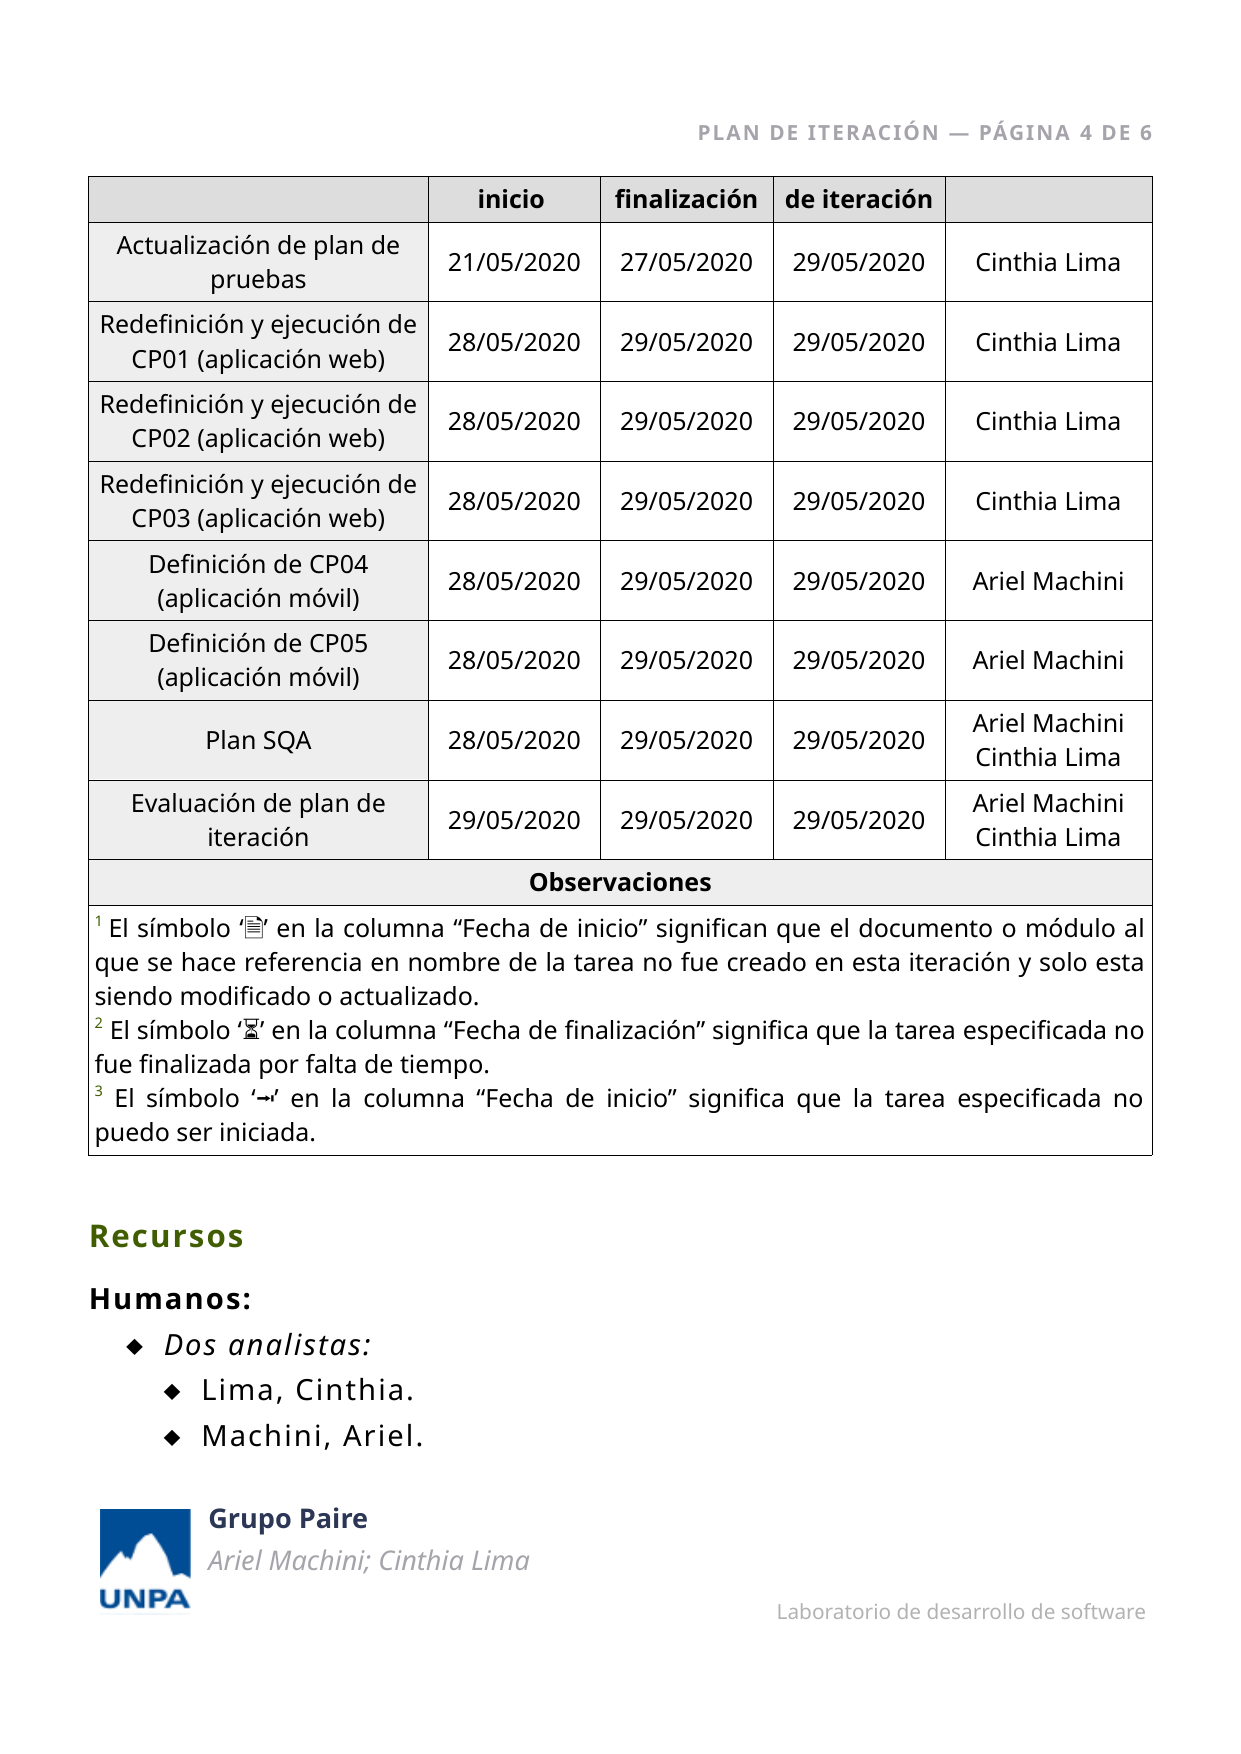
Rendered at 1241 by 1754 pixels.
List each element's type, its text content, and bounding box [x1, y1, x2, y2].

table_cell Ariel Machini [946, 541, 1152, 620]
table_cell Observaciones [89, 860, 1152, 905]
list Machini, Ariel. [163, 1415, 1152, 1455]
table_cell Actualización de plan de pruebas [89, 223, 428, 301]
table_cell Redefinición y ejecución de CP02 (aplicación web) [89, 382, 428, 461]
table_cell 29/05/2020 [601, 621, 773, 700]
table_cell Cinthia Lima [946, 382, 1152, 461]
table_cell Cinthia Lima [946, 302, 1152, 381]
table_cell Redefinición y ejecución de CP01 (aplicación web) [89, 302, 428, 381]
table_cell 21/05/2020 [429, 223, 600, 301]
table_cell Definición de CP05 (aplicación móvil) [89, 621, 428, 700]
table_cell 29/05/2020 [601, 462, 773, 540]
table_cell 29/05/2020 [774, 621, 945, 700]
table_cell 29/05/2020 [601, 382, 773, 461]
list Dos analistas: [126, 1324, 1152, 1363]
table_cell Ariel Machini [946, 621, 1152, 700]
table_cell 29/05/2020 [429, 781, 600, 859]
table_cell 29/05/2020 [774, 462, 945, 540]
list Lima, Cinthia. [163, 1369, 1152, 1409]
table_cell 29/05/2020 [774, 781, 945, 859]
table_cell 28/05/2020 [429, 701, 600, 779]
table_header de iteración [774, 177, 945, 222]
text Humanos: [88, 1278, 1152, 1318]
picture [100, 1509, 191, 1615]
table_cell 28/05/2020 [429, 302, 600, 381]
table_cell 28/05/2020 [429, 462, 600, 540]
table_cell 29/05/2020 [601, 302, 773, 381]
table_cell 29/05/2020 [601, 781, 773, 859]
table_cell 1 El símbolo ‘🗎’ en la columna “Fecha de inicio” significan que el documento o módulo al que se hace referencia en nombre de la tarea no fue creado en esta iteración y solo esta siendo modificado o actualizado. 2 El símbolo ‘⏳’ en la columna “Fecha de finalización” significa que la tarea especificada no fue finalizada por falta de tiempo. 3 El símbolo ‘⭲’ en la columna “Fecha de inicio” significa que la tarea especificada no puedo ser iniciada. [89, 906, 1152, 1155]
table_cell 29/05/2020 [601, 701, 773, 779]
table_header [89, 177, 428, 222]
table_cell 29/05/2020 [774, 223, 945, 301]
table_header inicio [429, 177, 600, 222]
table_cell Cinthia Lima [946, 462, 1152, 540]
table_cell 27/05/2020 [601, 223, 773, 301]
table_cell 28/05/2020 [429, 541, 600, 620]
table_cell Redefinición y ejecución de CP03 (aplicación web) [89, 462, 428, 540]
table_cell Ariel Machini Cinthia Lima [946, 781, 1152, 859]
table_cell 29/05/2020 [774, 701, 945, 779]
table_cell Definición de CP04 (aplicación móvil) [89, 541, 428, 620]
table_cell 28/05/2020 [429, 621, 600, 700]
table_cell Ariel Machini Cinthia Lima [946, 701, 1152, 779]
table_cell 29/05/2020 [601, 541, 773, 620]
table_cell 29/05/2020 [774, 302, 945, 381]
table_cell 29/05/2020 [774, 382, 945, 461]
table_cell 29/05/2020 [774, 541, 945, 620]
table_cell 28/05/2020 [429, 382, 600, 461]
table_cell Cinthia Lima [946, 223, 1152, 301]
text Recursos [88, 1214, 1152, 1257]
table_cell Evaluación de plan de iteración [89, 781, 428, 859]
table_header [946, 177, 1152, 222]
table_cell Plan SQA [89, 701, 428, 779]
table_header finalización [601, 177, 773, 222]
